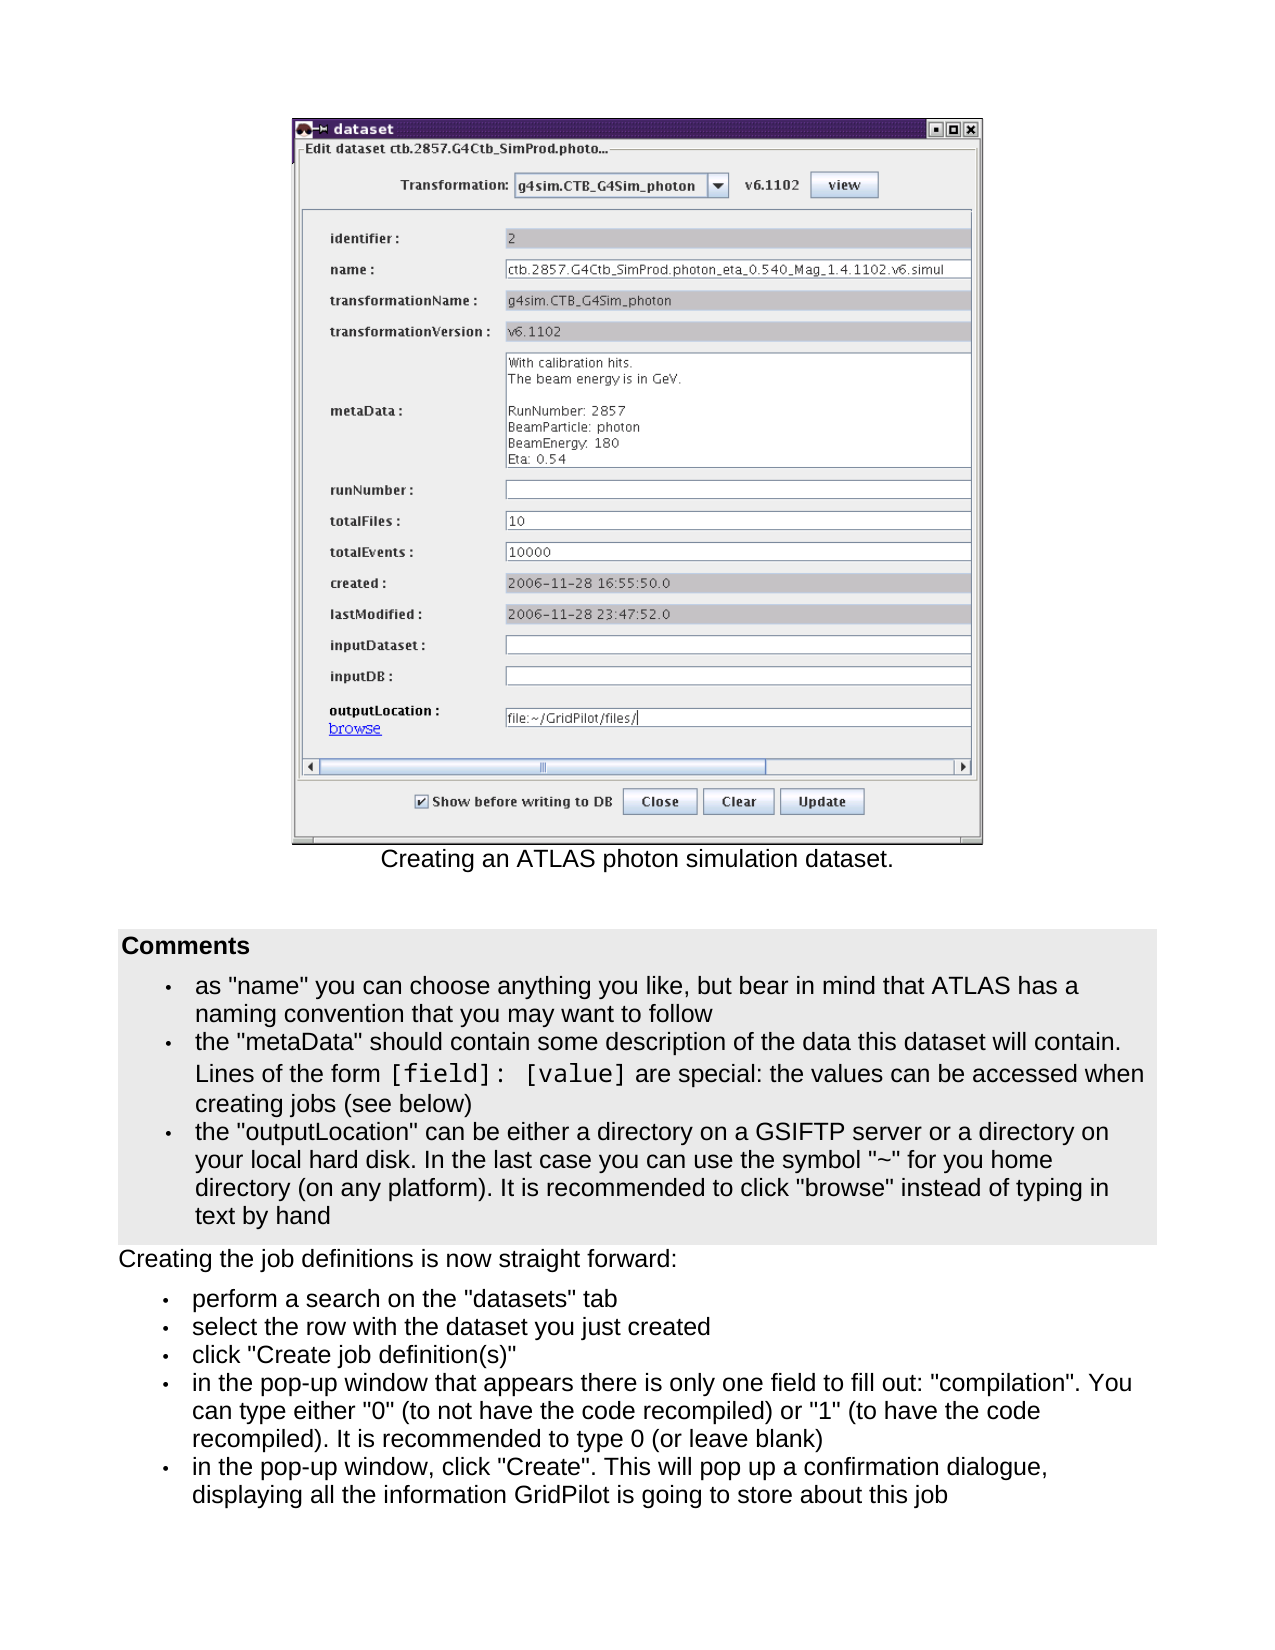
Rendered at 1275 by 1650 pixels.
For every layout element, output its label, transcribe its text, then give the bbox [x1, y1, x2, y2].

picture [291, 118, 984, 845]
table_header Comments as "name" you can choose anything you like, but bear in mind that ATLAS has a naming convention that you may want to follow the "metaData" should contain some description of the data this dataset will contain. Lines of the form [field]: [value] are special: the values can be accessed when creating jobs (see below) the "outputLocation" can be either a directory on a GSIFTP server or a directory on your local hard disk. In the last case you can use the symbol "~" for you home directory (on any platform). It is recommended to click "browse" instead of typing in text by hand [118, 929, 1157, 1245]
list perform a search on the "datasets" tab [162, 1285, 1157, 1313]
list in the pop-up window that appears there is only one field to fill out: "compilation". You can type either "0" (to not have the code recompiled) or "1" (to have the code recompiled). It is recommended to type 0 (or leave blank) [162, 1369, 1157, 1453]
list select the row with the dataset you just created [162, 1313, 1157, 1341]
text Creating the job definitions is now straight forward: [118, 1245, 1157, 1273]
list in the pop-up window, click "Create". This will pop up a confirmation dialogue, displaying all the information GridPilot is going to store about this job [162, 1453, 1157, 1509]
text Creating an ATLAS photon simulation dataset. [118, 845, 1157, 873]
list click "Create job definition(s)" [162, 1341, 1157, 1369]
